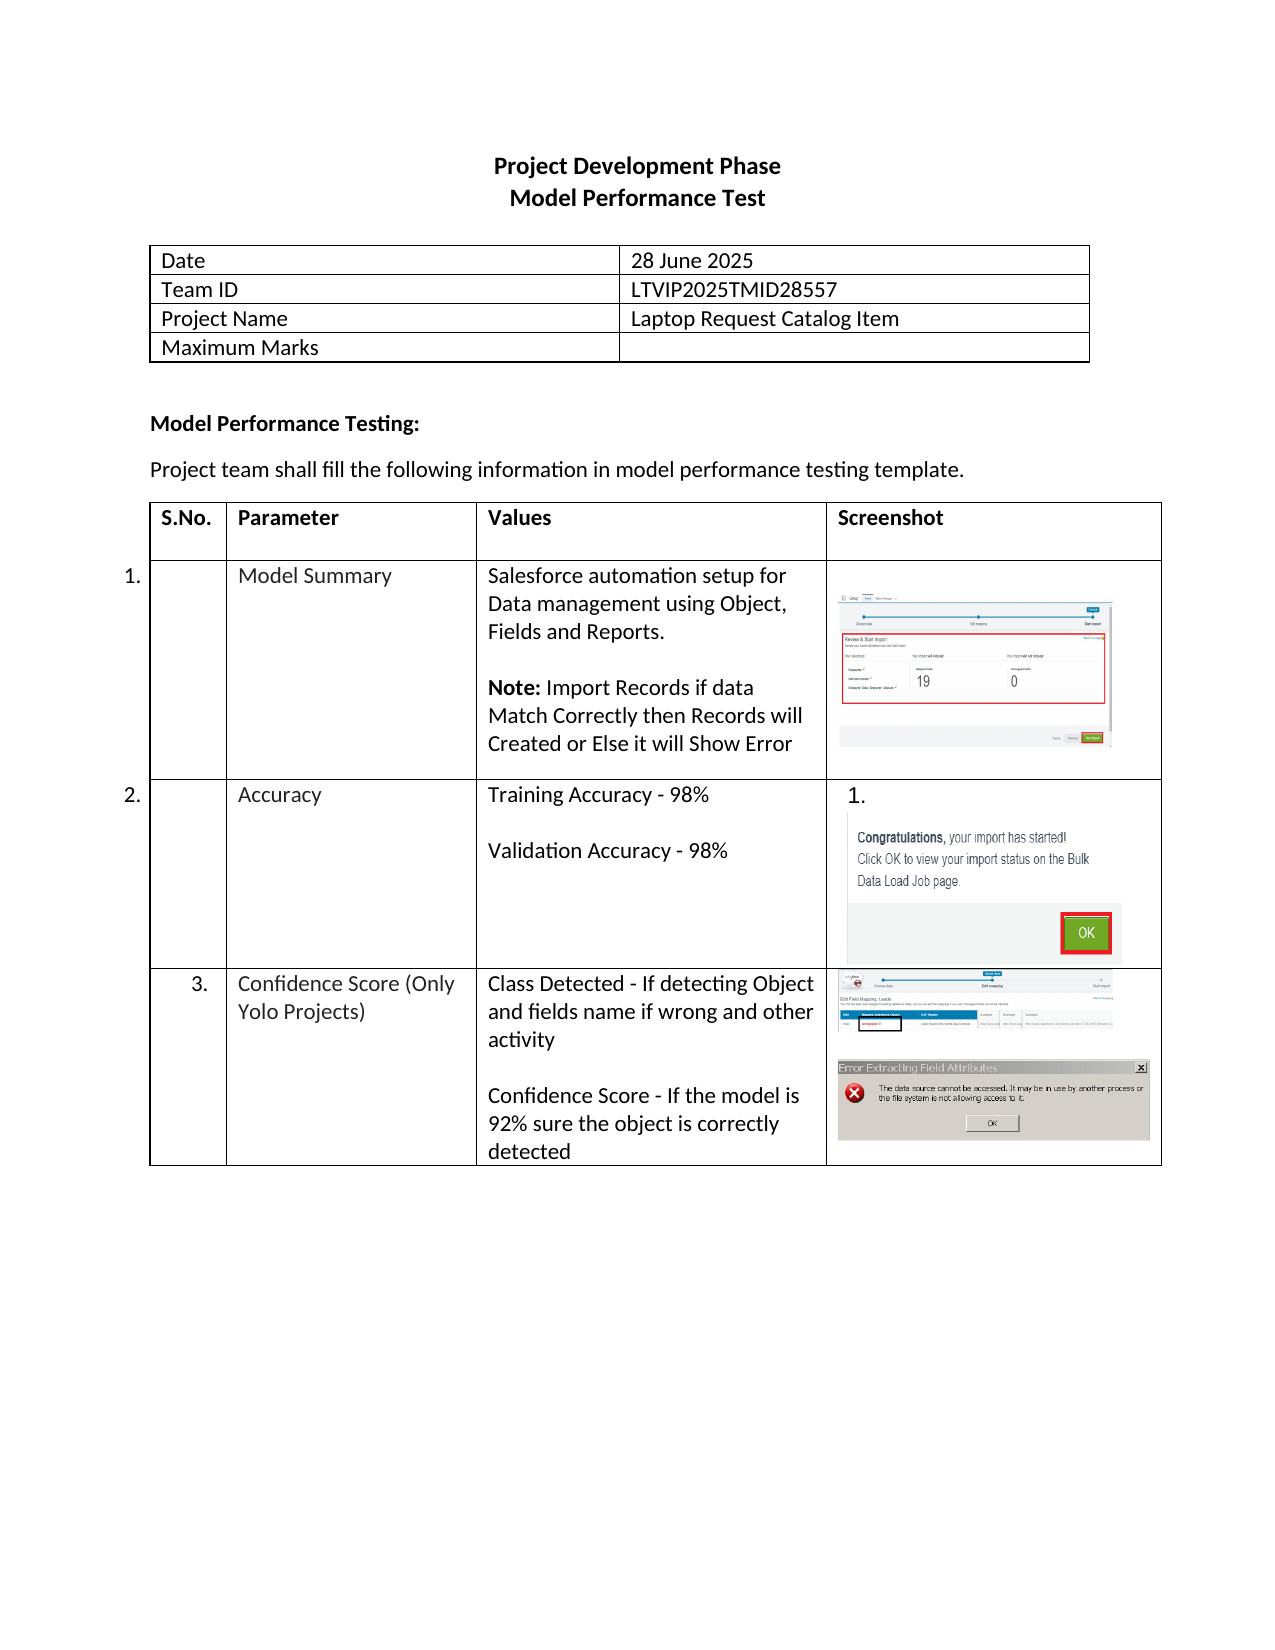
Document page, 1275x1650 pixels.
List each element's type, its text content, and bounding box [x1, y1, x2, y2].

table_cell Project Name [151, 304, 619, 332]
text Model Performance Test [150, 183, 1125, 213]
table_cell Accuracy [227, 780, 476, 968]
table_cell 3. [151, 969, 226, 1165]
table_header Parameter [227, 503, 476, 560]
table_cell [827, 969, 1161, 1165]
table_header 28 June 2025 [620, 246, 1089, 274]
table_cell [620, 333, 1089, 361]
table_cell [827, 780, 1161, 968]
table_cell Salesforce automation setup for Data management using Object, Fields and Reports. Note: Import Records if data Match Correctly then Records will Created or Else it will Show Error [477, 561, 826, 779]
text Project Development Phase [150, 150, 1125, 181]
table_cell Team ID [151, 275, 619, 303]
table_cell Model Summary [227, 561, 476, 779]
table_header Date [151, 246, 619, 274]
table_cell [827, 561, 1161, 779]
table_header Screenshot [827, 503, 1161, 560]
table_cell Maximum Marks [151, 333, 619, 361]
text Project team shall fill the following information in model performance testing template. [150, 456, 1125, 483]
table_cell Training Accuracy - 98% Validation Accuracy - 98% [477, 780, 826, 968]
table_cell LTVIP2025TMID28557 [620, 275, 1089, 303]
table_cell [151, 561, 226, 779]
text Model Performance Testing: [150, 409, 1125, 437]
table_header S.No. [151, 503, 226, 560]
table_cell [151, 780, 226, 968]
table_header Values [477, 503, 826, 560]
table_cell Class Detected - If detecting Object and fields name if wrong and other activity Confidence Score - If the model is 92% sure the object is correctly detected [477, 969, 826, 1165]
table_cell Laptop Request Catalog Item [620, 304, 1089, 332]
table_cell Confidence Score (Only Yolo Projects) [227, 969, 476, 1165]
